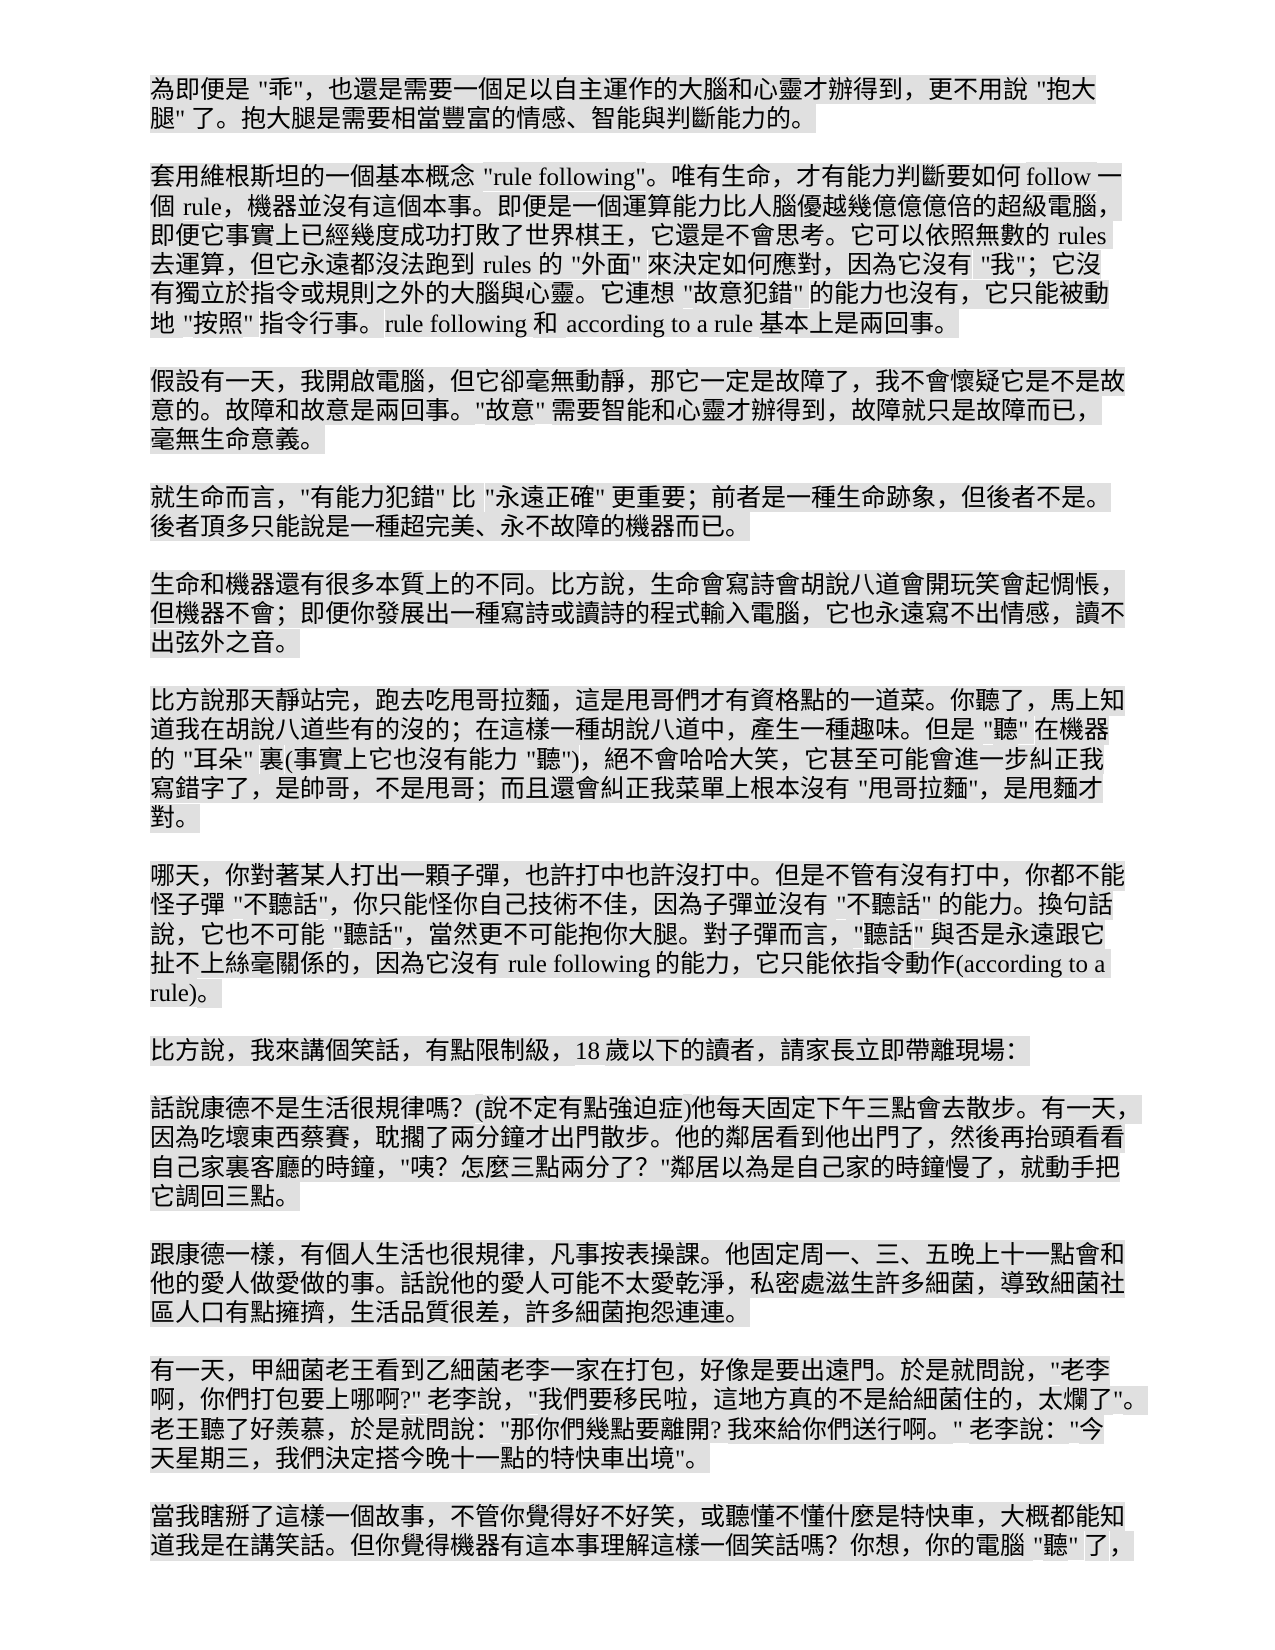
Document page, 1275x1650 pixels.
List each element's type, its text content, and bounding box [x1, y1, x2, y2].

text 伊拉克記實應該還有。有機會再頒獎。 "綠色生物" 一詞其實有點侮辱了生物。照理說，生物是不會這麼乖的。"它" 比較像一種機器。機器永遠都不可能學會自己思考 (除非我們改變 "思考" 一詞的基本意義)。 比方說，當我按下電腦，它就會依我的指令動作，事實上你沒法因此說電腦 "很乖"，因為即便是 "乖"，也還是需要一個足以自主運作的大腦和心靈才辦得到，更不用說 "抱大腿" 了。抱大腿是需要相當豐富的情感、智能與判斷能力的。 套用維根斯坦的一個基本概念 "rule following"。唯有生命，才有能力判斷要如何follow 一個 rule，機器並沒有這個本事。即便是一個運算能力比人腦優越幾億億億倍的超級電腦，即便它事實上已經幾度成功打敗了世界棋王，它還是不會思考。它可以依照無數的 rules 去運算，但它永遠都沒法跑到 rules 的 "外面" 來決定如何應對，因為它沒有 "我"；它沒有獨立於指令或規則之外的大腦與心靈。它連想 "故意犯錯" 的能力也沒有，它只能被動地 "按照" 指令行事。rule following 和 according to a rule 基本上是兩回事。 假設有一天，我開啟電腦，但它卻毫無動靜，那它一定是故障了，我不會懷疑它是不是故意的。故障和故意是兩回事。"故意" 需要智能和心靈才辦得到，故障就只是故障而已，毫無生命意義。 就生命而言，"有能力犯錯" 比 "永遠正確" 更重要；前者是一種生命跡象，但後者不是。後者頂多只能說是一種超完美、永不故障的機器而已。 生命和機器還有很多本質上的不同。比方說，生命會寫詩會胡說八道會開玩笑會起惆悵，但機器不會；即便你發展出一種寫詩或讀詩的程式輸入電腦，它也永遠寫不出情感，讀不出弦外之音。 比方說那天靜站完，跑去吃甩哥拉麵，這是甩哥們才有資格點的一道菜。你聽了，馬上知道我在胡說八道些有的沒的；在這樣一種胡說八道中，產生一種趣味。但是 "聽" 在機器的 "耳朵" 裏(事實上它也沒有能力 "聽")，絕不會哈哈大笑，它甚至可能會進一步糾正我寫錯字了，是帥哥，不是甩哥；而且還會糾正我菜單上根本沒有 "甩哥拉麵"，是甩麵才對。 哪天，你對著某人打出一顆子彈，也許打中也許沒打中。但是不管有沒有打中，你都不能怪子彈 "不聽話"，你只能怪你自己技術不佳，因為子彈並沒有 "不聽話" 的能力。換句話說，它也不可能 "聽話"，當然更不可能抱你大腿。對子彈而言，"聽話" 與否是永遠跟它扯不上絲毫關係的，因為它沒有 rule following的能力，它只能依指令動作(according to a rule)。 比方說，我來講個笑話，有點限制級，18歲以下的讀者，請家長立即帶離現場： 話說康德不是生活很規律嗎？(說不定有點強迫症)他每天固定下午三點會去散步。有一天，因為吃壞東西蔡賽，耽擱了兩分鐘才出門散步。他的鄰居看到他出門了，然後再抬頭看看自己家裏客廳的時鐘，"咦？怎麼三點兩分了？"鄰居以為是自己家的時鐘慢了，就動手把它調回三點。 跟康德一樣，有個人生活也很規律，凡事按表操課。他固定周一、三、五晚上十一點會和他的愛人做愛做的事。話說他的愛人可能不太愛乾淨，私密處滋生許多細菌，導致細菌社區人口有點擁擠，生活品質很差，許多細菌抱怨連連。 有一天，甲細菌老王看到乙細菌老李一家在打包，好像是要出遠門。於是就問說，"老李啊，你們打包要上哪啊?" 老李說，"我們要移民啦，這地方真的不是給細菌住的，太爛了"。老王聽了好羨慕，於是就問說："那你們幾點要離開? 我來給你們送行啊。" 老李說："今天星期三，我們決定搭今晚十一點的特快車出境"。 當我瞎掰了這樣一個故事，不管你覺得好不好笑，或聽懂不懂什麼是特快車，大概都能知道我是在講笑話。但你覺得機器有這本事理解這樣一個笑話嗎？你想，你的電腦 "聽" 了，會哈哈大笑、樂上一整天嗎？恐怕不太可能。 由此也能看出生命究竟是怎麼一回事。他是一種活的東西，不但活在規則之外，更活在規則之上，他有自己的心靈和大腦。 [150, 75, 1125, 1561]
